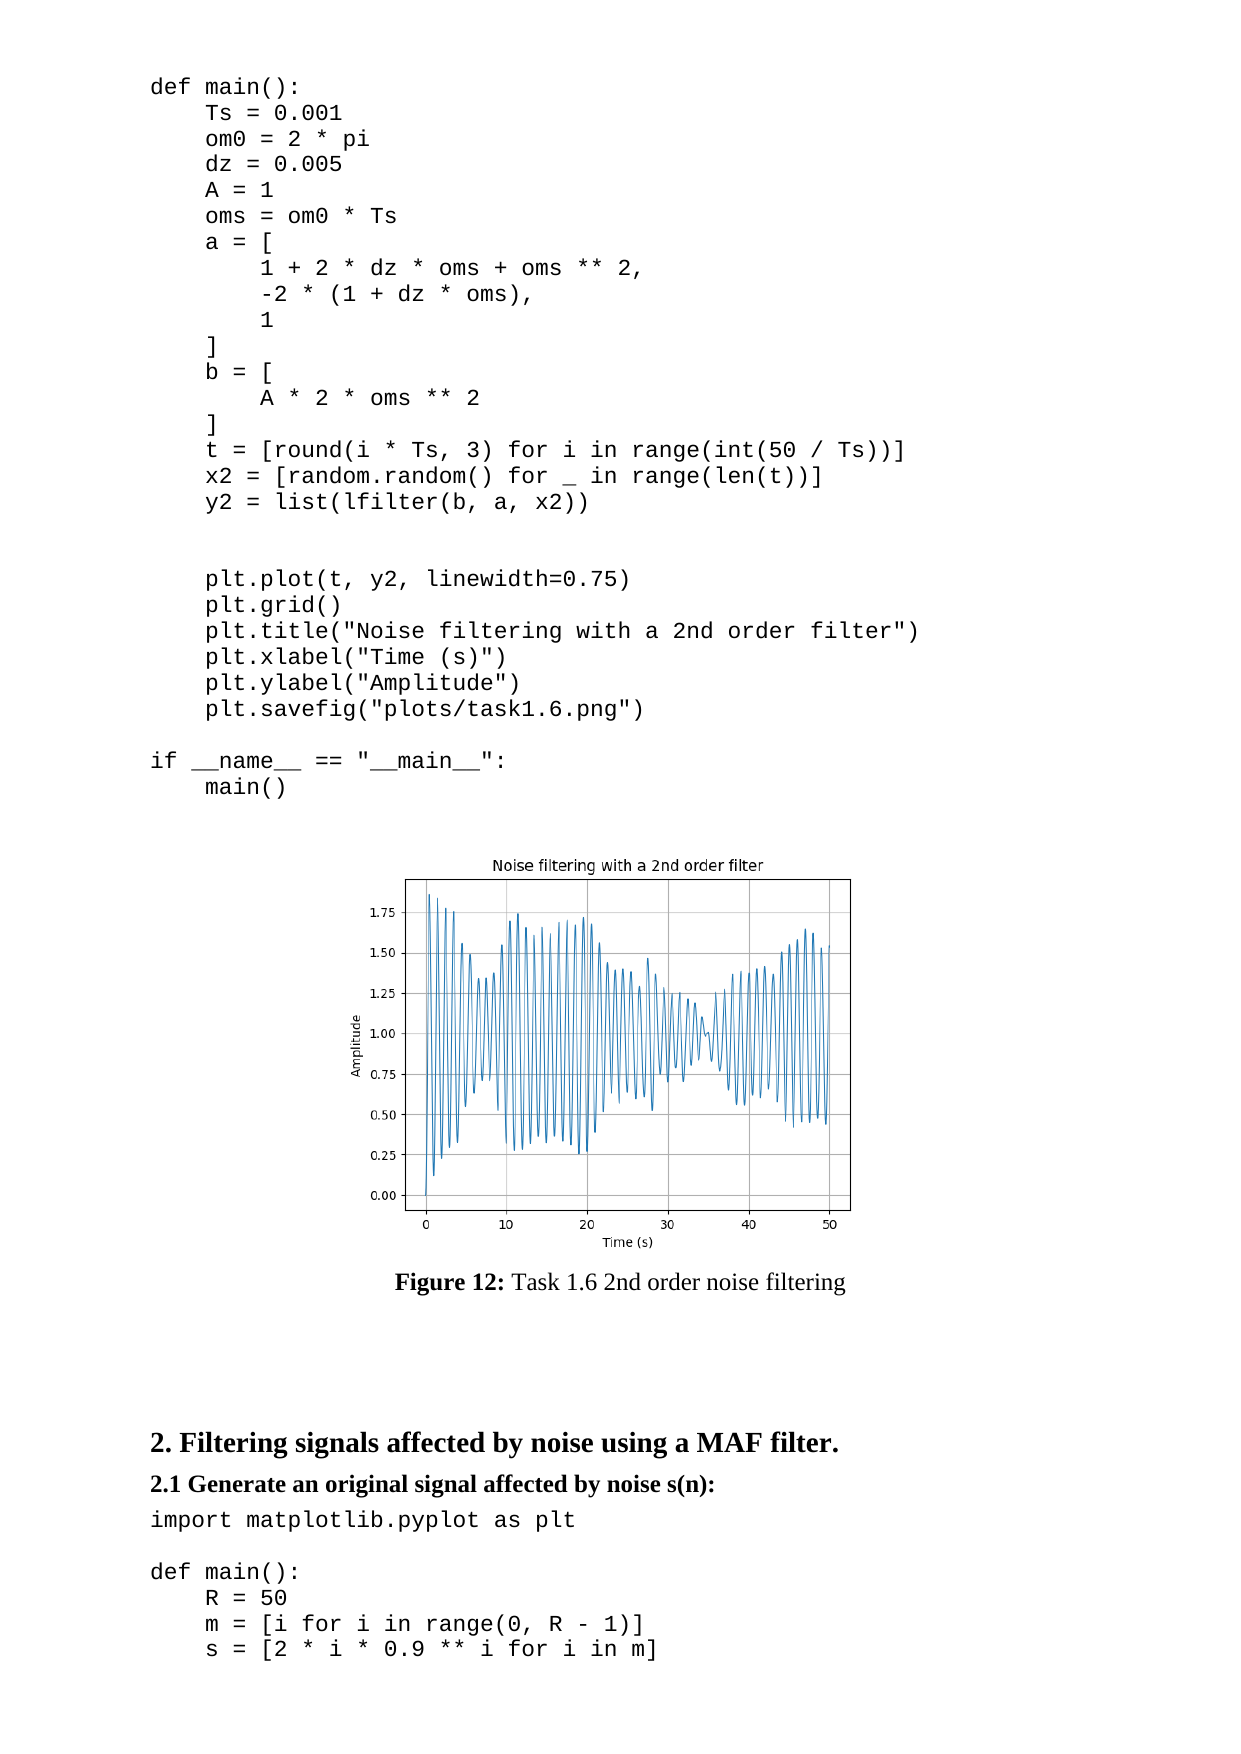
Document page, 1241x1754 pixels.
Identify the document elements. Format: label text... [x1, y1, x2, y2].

text def main(): [150, 1560, 1090, 1586]
text plt.grid() [150, 594, 1090, 620]
text Ts = 0.001 [150, 101, 1090, 127]
text ] [150, 334, 1090, 360]
text om0 = 2 * pi [150, 127, 1090, 153]
text import matplotlib.pyplot as plt [150, 1508, 1090, 1534]
text if __name__ == "__main__": [150, 749, 1090, 775]
text 1 + 2 * dz * oms + oms ** 2, [150, 257, 1090, 282]
text -2 * (1 + dz * oms), [150, 282, 1090, 308]
text plt.title("Noise filtering with a 2nd order filter") [150, 620, 1090, 646]
text b = [ [150, 360, 1090, 386]
text dz = 0.005 [150, 153, 1090, 179]
text ] [150, 412, 1090, 438]
text main() [150, 775, 1090, 801]
text 1 [150, 308, 1090, 334]
text x2 = [random.random() for _ in range(len(t))] [150, 464, 1090, 490]
text 2. Filtering signals affected by noise using a MAF filter. [150, 1425, 1090, 1458]
text plt.xlabel("Time (s)") [150, 646, 1090, 672]
text t = [round(i * Ts, 3) for i in range(int(50 / Ts))] [150, 438, 1090, 464]
text oms = om0 * Ts [150, 205, 1090, 231]
text A * 2 * oms ** 2 [150, 386, 1090, 412]
text A = 1 [150, 179, 1090, 205]
text s = [2 * i * 0.9 ** i for i in m] [150, 1638, 1090, 1664]
text y2 = list(lfilter(b, a, x2)) [150, 490, 1090, 516]
text plt.plot(t, y2, linewidth=0.75) [150, 568, 1090, 594]
text plt.savefig("plots/task1.6.png") [150, 697, 1090, 723]
text a = [ [150, 231, 1090, 257]
text 2.1 Generate an original signal affected by noise s(n): [150, 1469, 1090, 1498]
text Figure 12: Task 1.6 2nd order noise filtering [150, 1267, 1090, 1296]
text R = 50 [150, 1586, 1090, 1612]
text def main(): [150, 75, 1090, 101]
text plt.ylabel("Amplitude") [150, 672, 1090, 697]
text m = [i for i in range(0, R - 1)] [150, 1612, 1090, 1638]
